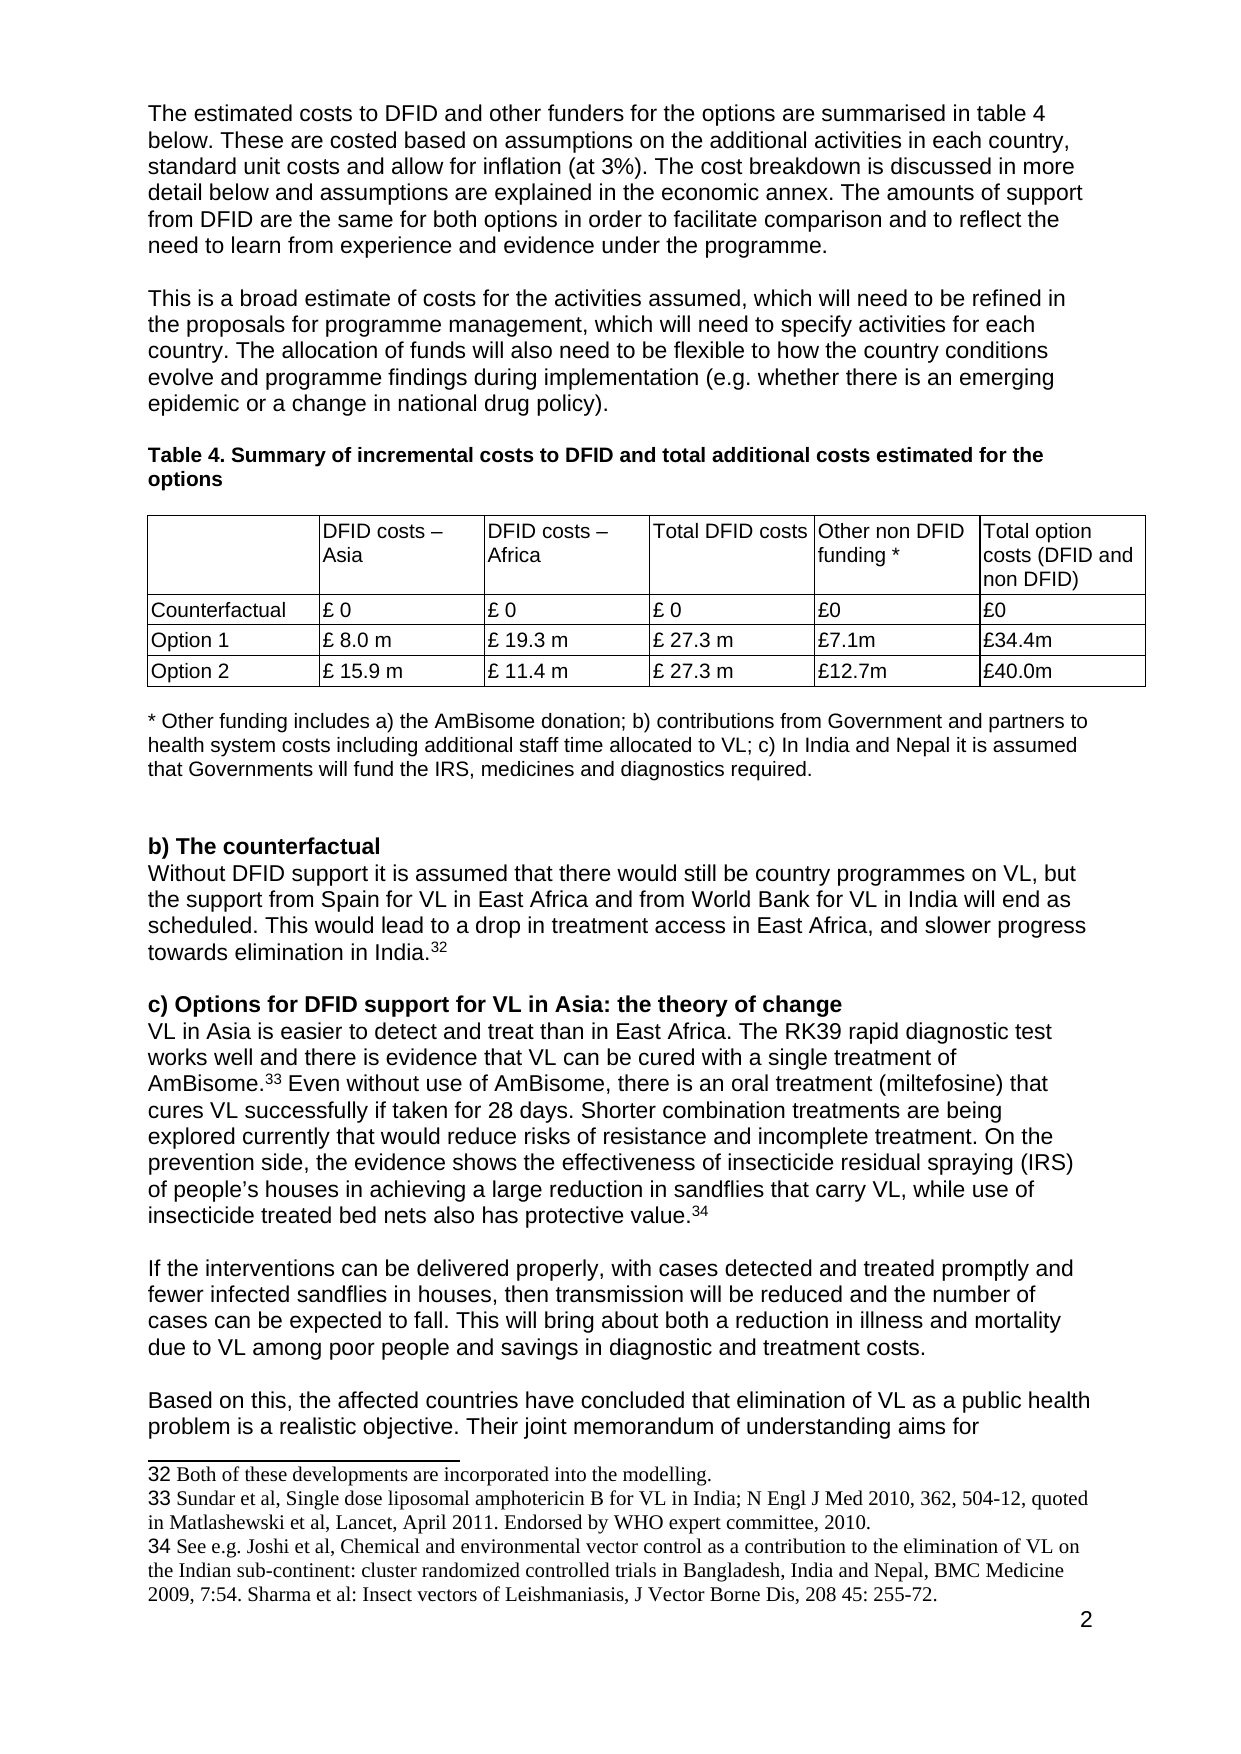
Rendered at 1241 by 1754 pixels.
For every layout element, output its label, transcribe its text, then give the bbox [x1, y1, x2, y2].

table_cell £0 [815, 595, 979, 624]
text If the interventions can be delivered properly, with cases detected and treated promptly and fewer infected sandflies in houses, then transmission will be reduced and the number of cases can be expected to fall. This will bring about both a reduction in illness and mortality due to VL among poor people and savings in diagnostic and treatment costs. [148, 1255, 1092, 1360]
text Table 4. Summary of incremental costs to DFID and total additional costs estimated for the options [148, 443, 1092, 491]
text VL in Asia is easier to detect and treat than in East Africa. The RK39 rapid diagnostic test works well and there is evidence that VL can be cured with a single treatment of AmBisome. Even without use of AmBisome, there is an oral treatment (miltefosine) that cures VL successfully if taken for 28 days. Shorter combination treatments are being explored currently that would reduce risks of resistance and incomplete treatment. On the prevention side, the evidence shows the effectiveness of insecticide residual spraying (IRS) of people’s houses in achieving a large reduction in sandflies that carry VL, while use of insecticide treated bed nets also has protective value. [148, 1018, 1092, 1228]
table_cell £ 0 [650, 595, 814, 624]
table_cell £ 27.3 m [650, 656, 814, 686]
table_cell £7.1m [815, 625, 979, 655]
table_cell Counterfactual [148, 595, 319, 624]
text See e.g. Joshi et al, Chemical and environmental vector control as a contribution to the elimination of VL on the Indian sub-continent: cluster randomized controlled trials in Bangladesh, India and Nepal, BMC Medicine 2009, 7:54. Sharma et al: Insect vectors of Leishmaniasis, J Vector Borne Dis, 208 45: 255-72. [148, 1534, 1092, 1606]
table_cell Option 2 [148, 656, 319, 686]
table_header [148, 516, 319, 593]
table_cell £ 19.3 m [485, 625, 649, 655]
table_header Other non DFID funding * [815, 516, 979, 593]
table_cell £ 0 [485, 595, 649, 624]
text Both of these developments are incorporated into the modelling. [148, 1462, 1092, 1486]
table_header DFID costs – Asia [320, 516, 484, 593]
text This is a broad estimate of costs for the activities assumed, which will need to be refined in the proposals for programme management, which will need to specify activities for each country. The allocation of funds will also need to be flexible to how the country conditions evolve and programme findings during implementation (e.g. whether there is an emerging epidemic or a change in national drug policy). [148, 285, 1092, 416]
table_cell £ 8.0 m [320, 625, 484, 655]
text * Other funding includes a) the AmBisome donation; b) contributions from Government and partners to health system costs including additional staff time allocated to VL; c) In India and Nepal it is assumed that Governments will fund the IRS, medicines and diagnostics required. [148, 708, 1092, 780]
text The estimated costs to DFID and other funders for the options are summarised in table 4 below. These are costed based on assumptions on the additional activities in each country, standard unit costs and allow for inflation (at 3%). The cost breakdown is discussed in more detail below and assumptions are explained in the economic annex. The amounts of support from DFID are the same for both options in order to facilitate comparison and to reflect the need to learn from experience and evidence under the programme. [148, 100, 1092, 258]
table_cell £34.4m [981, 625, 1145, 655]
text Sundar et al, Single dose liposomal amphotericin B for VL in India; N Engl J Med 2010, 362, 504-12, quoted in Matlashewski et al, Lancet, April 2011. Endorsed by WHO expert committee, 2010. [148, 1486, 1092, 1534]
table_cell £12.7m [815, 656, 979, 686]
table_header Total DFID costs [650, 516, 814, 593]
table_cell £0 [981, 595, 1145, 624]
text b) The counterfactual [148, 833, 1092, 859]
text Based on this, the affected countries have concluded that elimination of VL as a public health problem is a realistic objective. Their joint memorandum of understanding aims for [148, 1387, 1092, 1439]
text Without DFID support it is assumed that there would still be country programmes on VL, but the support from Spain for VL in East Africa and from World Bank for VL in India will end as scheduled. This would lead to a drop in treatment access in East Africa, and slower progress towards elimination in India. [148, 859, 1092, 965]
table_cell £ 27.3 m [650, 625, 814, 655]
text c) Options for DFID support for VL in Asia: the theory of change [148, 991, 1092, 1018]
table_header DFID costs – Africa [485, 516, 649, 593]
table_cell £ 0 [320, 595, 484, 624]
table_cell £40.0m [981, 656, 1145, 686]
table_cell £ 15.9 m [320, 656, 484, 686]
table_header Total option costs (DFID and non DFID) [981, 516, 1145, 593]
table_cell £ 11.4 m [485, 656, 649, 686]
table_cell Option 1 [148, 625, 319, 655]
